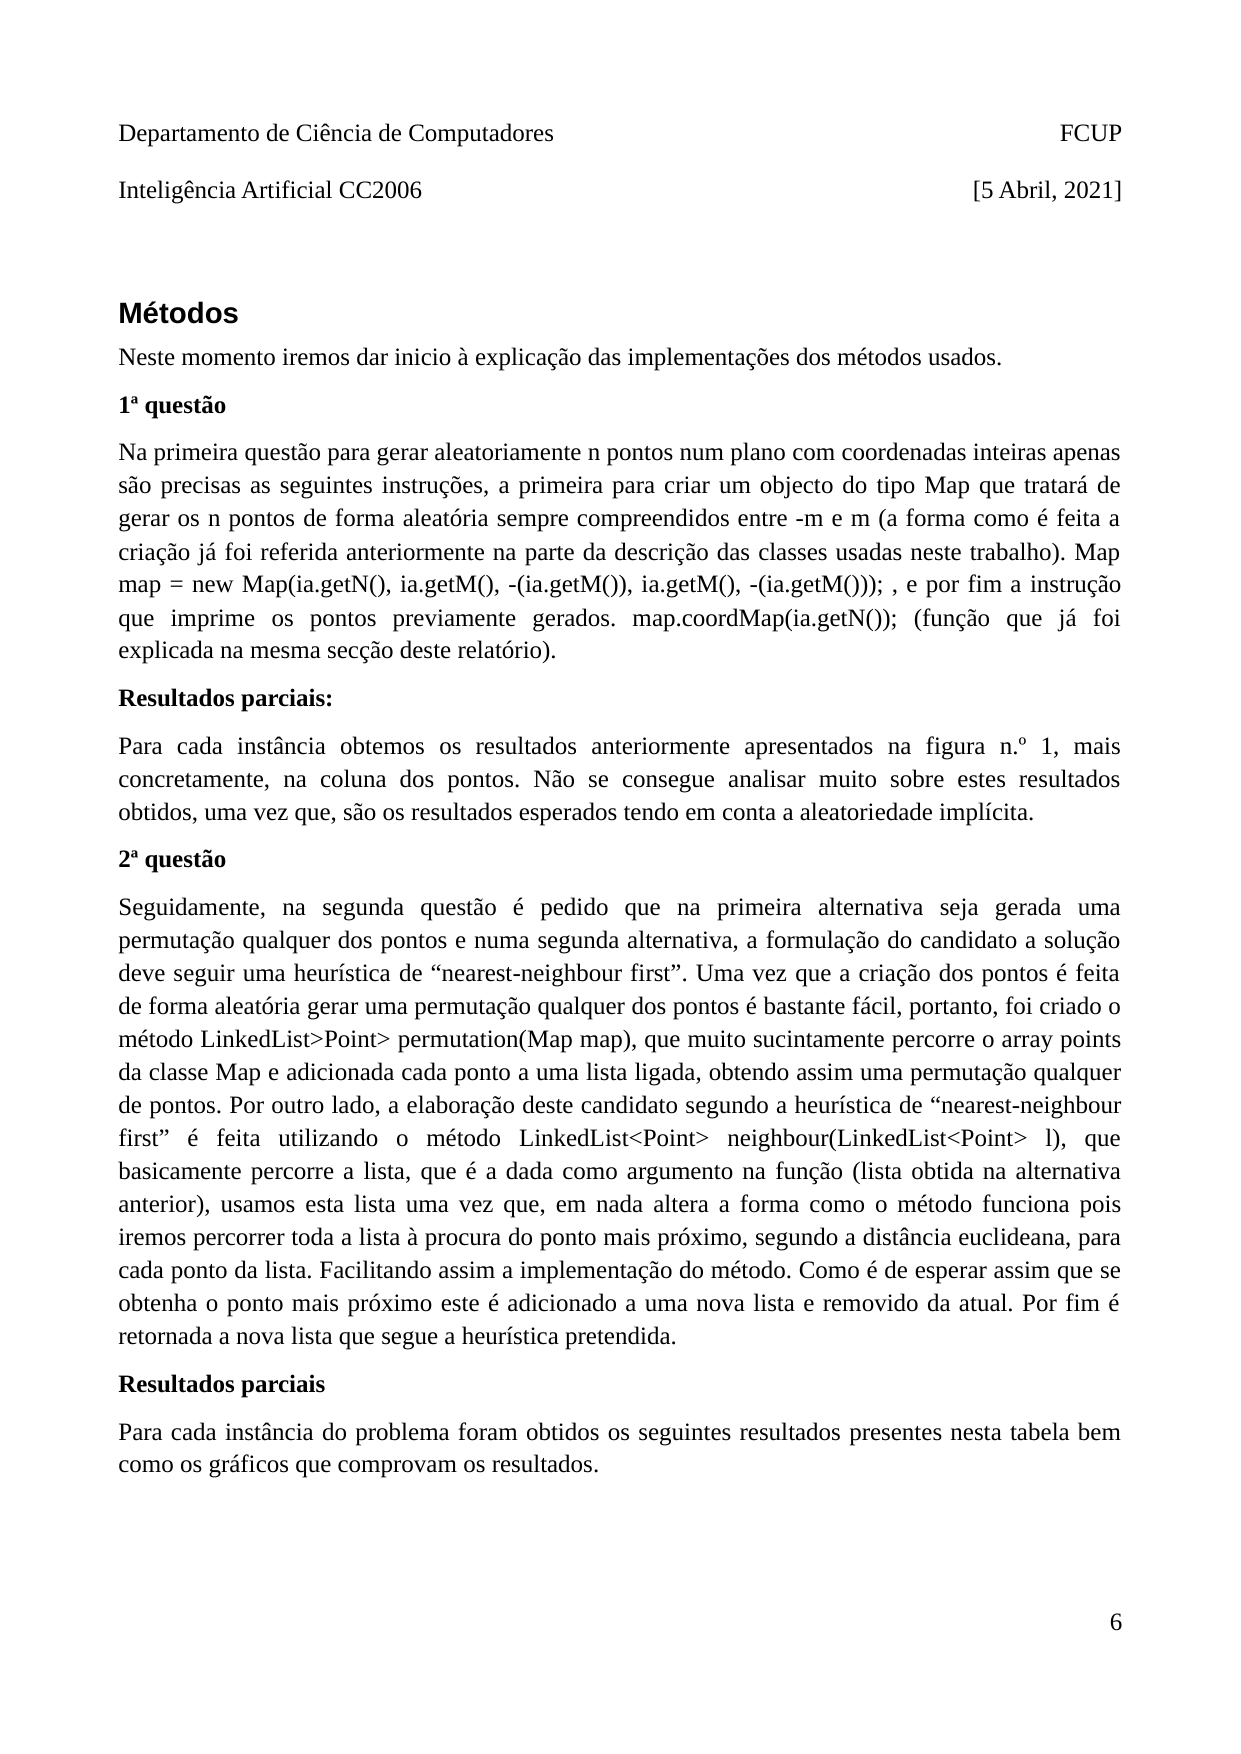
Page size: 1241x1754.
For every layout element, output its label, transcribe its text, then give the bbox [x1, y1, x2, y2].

text Seguidamente, na segunda questão é pedido que na primeira alternativa seja gerada uma permutação qualquer dos pontos e numa segunda alternativa, a formulação do candidato a solução deve seguir uma heurística de “nearest-neighbour first”. Uma vez que a criação dos pontos é feita de forma aleatória gerar uma permutação qualquer dos pontos é bastante fácil, portanto, foi criado o método LinkedList>Point> permutation(Map map), que muito sucintamente percorre o array points da classe Map e adicionada cada ponto a uma lista ligada, obtendo assim uma permutação qualquer de pontos. Por outro lado, a elaboração deste candidato segundo a heurística de “nearest-neighbour first” é feita utilizando o método LinkedList<Point> neighbour(LinkedList<Point> l), que basicamente percorre a lista, que é a dada como argumento na função (lista obtida na alternativa anterior), usamos esta lista uma vez que, em nada altera a forma como o método funciona pois iremos percorrer toda a lista à procura do ponto mais próximo, segundo a distância euclideana, para cada ponto da lista. Facilitando assim a implementação do método. Como é de esperar assim que se obtenha o ponto mais próximo este é adicionado a uma nova lista e removido da atual. Por fim é retornada a nova lista que segue a heurística pretendida. [118, 892, 1122, 1350]
text Neste momento iremos dar inicio à explicação das implementações dos métodos usados. [118, 342, 1122, 371]
text Para cada instância obtemos os resultados anteriormente apresentados na figura n.º 1, mais concretamente, na coluna dos pontos. Não se consegue analisar muito sobre estes resultados obtidos, uma vez que, são os resultados esperados tendo em conta a aleatoriedade implícita. [118, 731, 1122, 826]
subtitle Métodos [118, 296, 1122, 330]
text Para cada instância do problema foram obtidos os seguintes resultados presentes nesta tabela bem como os gráficos que comprovam os resultados. [118, 1417, 1122, 1478]
text Resultados parciais [118, 1369, 1122, 1398]
text Na primeira questão para gerar aleatoriamente n pontos num plano com coordenadas inteiras apenas são precisas as seguintes instruções, a primeira para criar um objecto do tipo Map que tratará de gerar os n pontos de forma aleatória sempre compreendidos entre -m e m (a forma como é feita a criação já foi referida anteriormente na parte da descrição das classes usadas neste trabalho). Map map = new Map(ia.getN(), ia.getM(), -(ia.getM()), ia.getM(), -(ia.getM())); , e por fim a instrução que imprime os pontos previamente gerados. map.coordMap(ia.getN()); (função que já foi explicada na mesma secção deste relatório). [118, 437, 1122, 664]
text 1ª questão [118, 390, 1122, 419]
text 2ª questão [118, 844, 1122, 873]
text Resultados parciais: [118, 683, 1122, 712]
